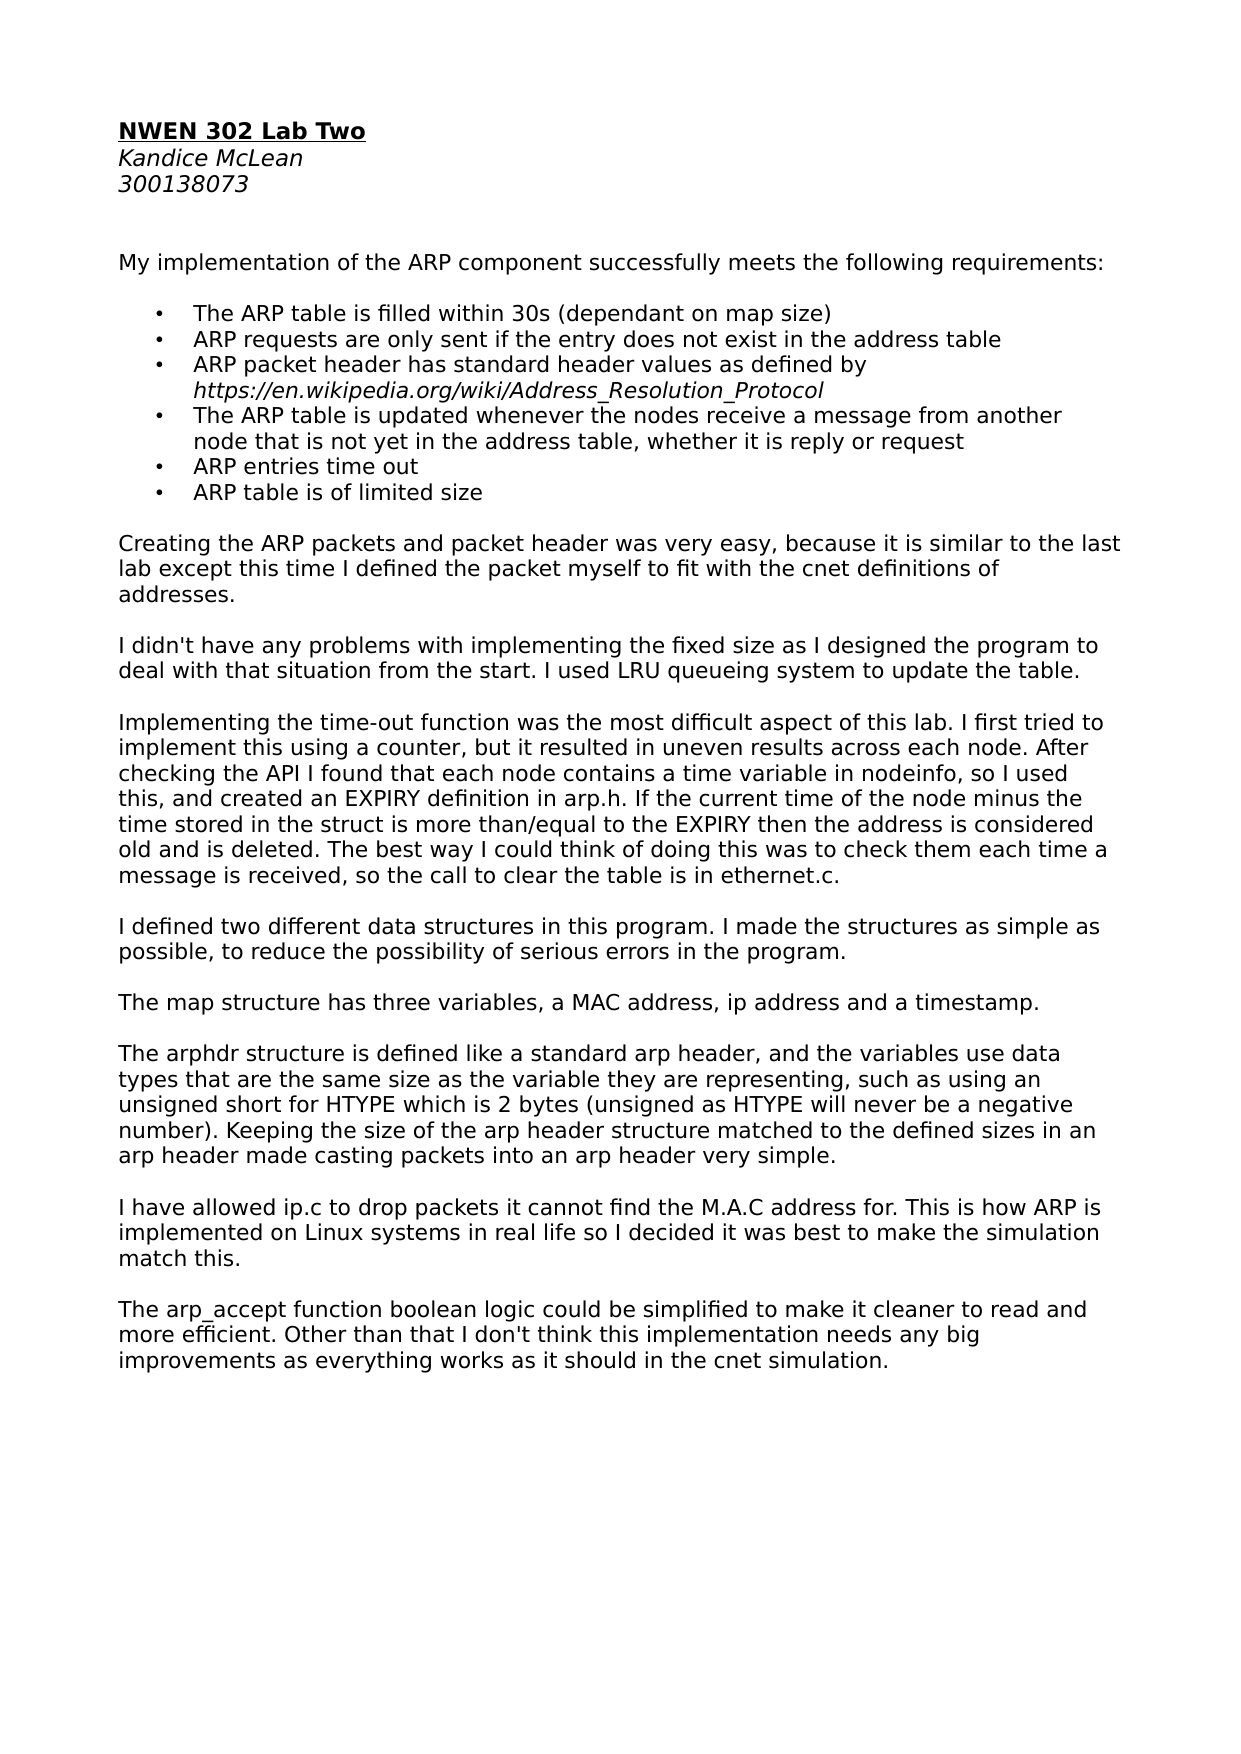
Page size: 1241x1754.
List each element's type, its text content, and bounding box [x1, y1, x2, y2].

text My implementation of the ARP component successfully meets the following requirements: [118, 250, 1122, 276]
list ARP requests are only sent if the entry does not exist in the address table [156, 327, 1122, 352]
text Kandice McLean [118, 145, 1122, 171]
list The ARP table is updated whenever the nodes receive a message from another node that is not yet in the address table, whether it is reply or request [156, 403, 1122, 454]
list The ARP table is filled within 30s (dependant on map size) [156, 301, 1122, 327]
text NWEN 302 Lab Two [118, 118, 1122, 145]
text Creating the ARP packets and packet header was very easy, because it is similar to the last lab except this time I defined the packet myself to fit with the cnet definitions of addresses. [118, 531, 1122, 608]
text The map structure has three variables, a MAC address, ip address and a timestamp. [118, 990, 1122, 1016]
list ARP packet header has standard header values as defined by https://en.wikipedia.org/wiki/Address_Resolution_Protocol [156, 352, 1122, 403]
text I didn't have any problems with implementing the fixed size as I designed the program to deal with that situation from the start. I used LRU queueing system to update the table. [118, 633, 1122, 684]
text I defined two different data structures in this program. I made the structures as simple as possible, to reduce the possibility of serious errors in the program. [118, 914, 1122, 965]
text The arp_accept function boolean logic could be simplified to make it cleaner to read and more efficient. Other than that I don't think this implementation needs any big improvements as everything works as it should in the cnet simulation. [118, 1297, 1122, 1373]
text The arphdr structure is defined like a standard arp header, and the variables use data types that are the same size as the variable they are representing, such as using an unsigned short for HTYPE which is 2 bytes (unsigned as HTYPE will never be a negative number). Keeping the size of the arp header structure matched to the defined sizes in an arp header made casting packets into an arp header very simple. [118, 1041, 1122, 1169]
text 300138073 [118, 171, 1122, 198]
list ARP table is of limited size [156, 480, 1122, 506]
list ARP entries time out [156, 454, 1122, 480]
text Implementing the time-out function was the most difficult aspect of this lab. I first tried to implement this using a counter, but it resulted in uneven results across each node. After checking the API I found that each node contains a time variable in nodeinfo, so I used this, and created an EXPIRY definition in arp.h. If the current time of the node minus the time stored in the struct is more than/equal to the EXPIRY then the address is considered old and is deleted. The best way I could think of doing this was to check them each time a message is received, so the call to clear the table is in ethernet.c. [118, 710, 1122, 888]
text I have allowed ip.c to drop packets it cannot find the M.A.C address for. This is how ARP is implemented on Linux systems in real life so I decided it was best to make the simulation match this. [118, 1194, 1122, 1271]
